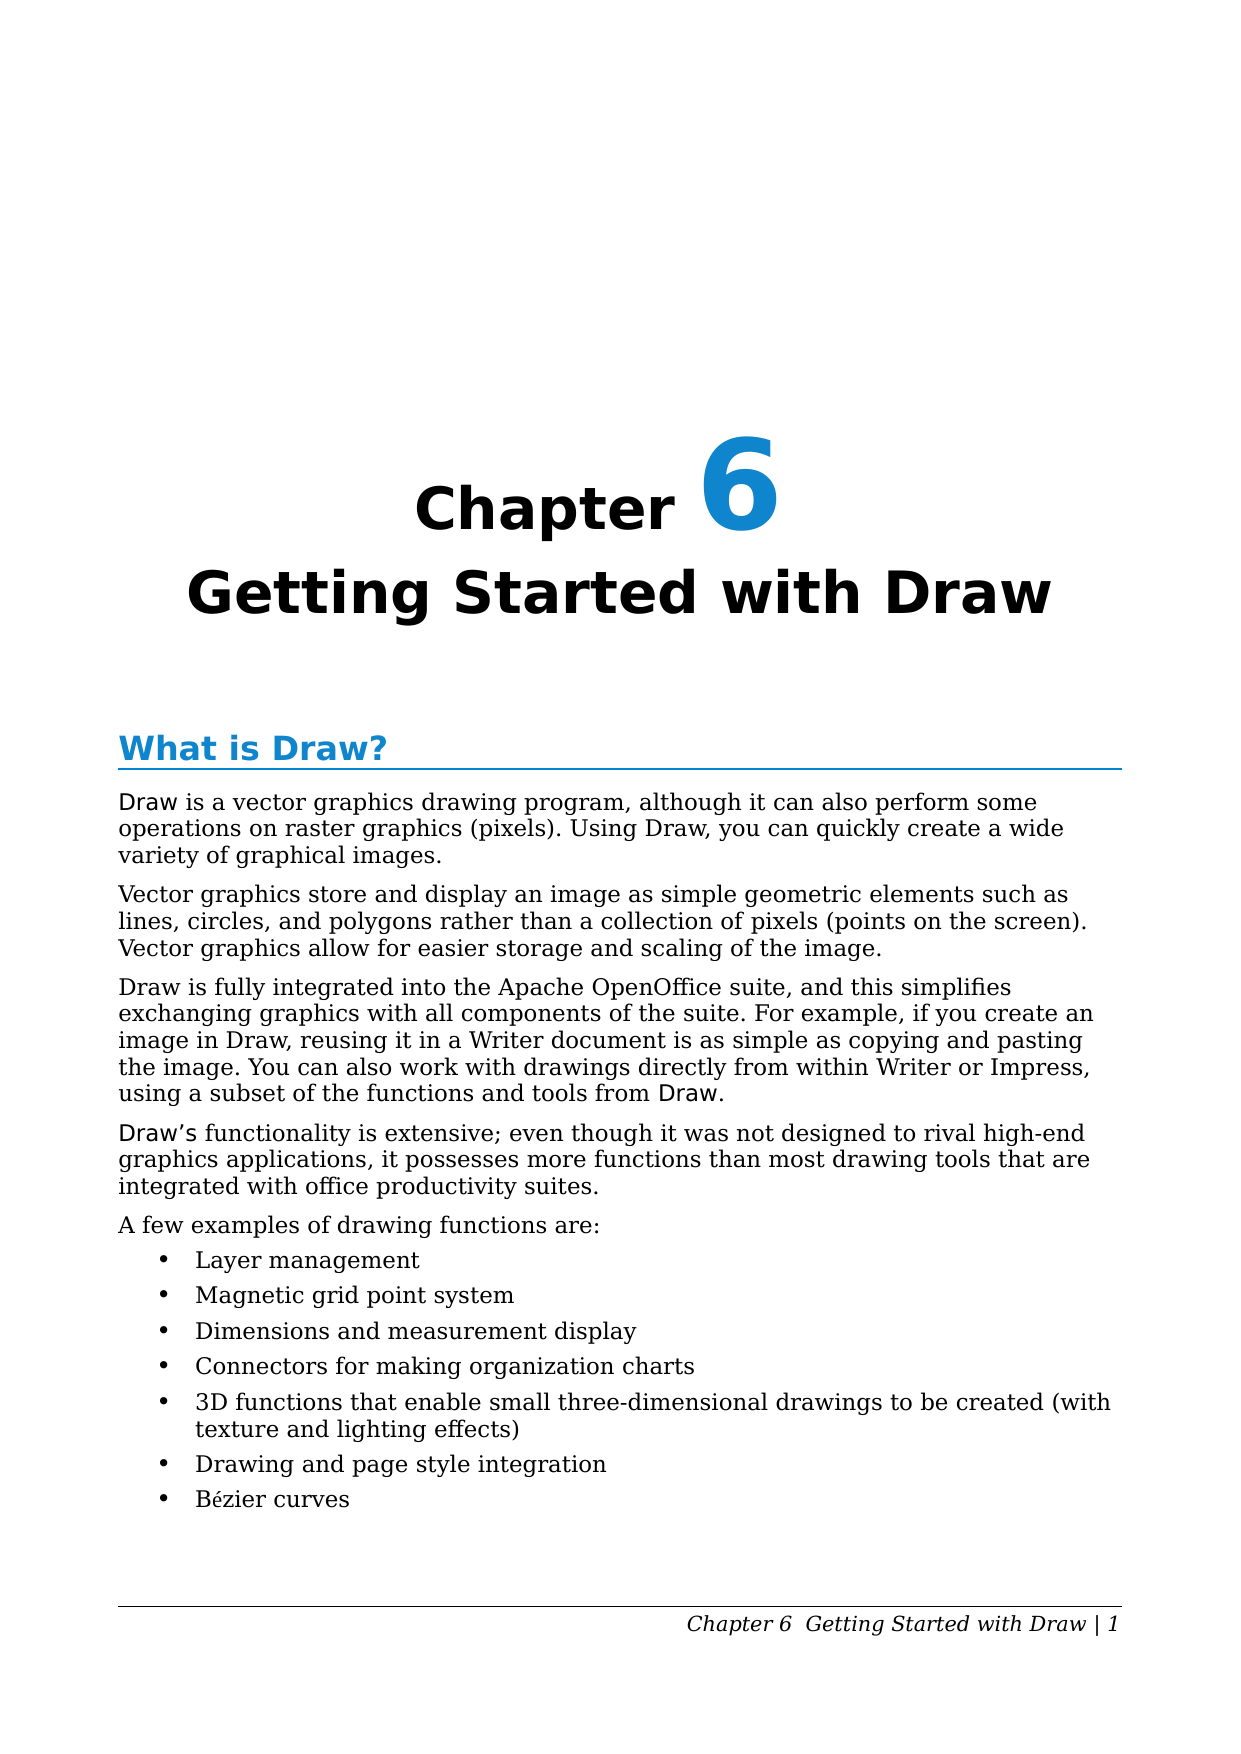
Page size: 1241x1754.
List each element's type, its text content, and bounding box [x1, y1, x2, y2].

list Magnetic grid point system [156, 1281, 1122, 1310]
list Bézier curves [156, 1484, 1122, 1514]
text Draw is a vector graphics drawing program, although it can also perform some operations on raster graphics (pixels). Using Draw, you can quickly create a wide variety of graphical images. [118, 789, 1122, 869]
text Draw is fully integrated into the Apache OpenOffice suite, and this simplifies exchanging graphics with all components of the suite. For example, if you create an image in Draw, reusing it in a Writer document is as simple as copying and pasting the image. You can also work with drawings directly from within Writer or Impress, using a subset of the functions and tools from Draw. [118, 974, 1122, 1107]
subtitle Chapter 6 Getting Started with Draw [118, 413, 1122, 627]
list 3D functions that enable small three-dimensional drawings to be created (with texture and lighting effects) [156, 1387, 1122, 1443]
list A few examples of drawing functions are: [118, 1212, 1122, 1239]
text Vector graphics store and display an image as simple geometric elements such as lines, circles, and polygons rather than a collection of pixels (points on the screen). Vector graphics allow for easier storage and scaling of the image. [118, 881, 1122, 961]
text Draw’s functionality is extensive; even though it was not designed to rival high-end graphics applications, it possesses more functions than most drawing tools that are integrated with office productivity suites. [118, 1120, 1122, 1200]
list Layer management [156, 1245, 1122, 1274]
list Connectors for making organization charts [156, 1352, 1122, 1381]
list Dimensions and measurement display [156, 1316, 1122, 1345]
subtitle What is Draw? [118, 729, 1122, 768]
list Drawing and page style integration [156, 1449, 1122, 1478]
